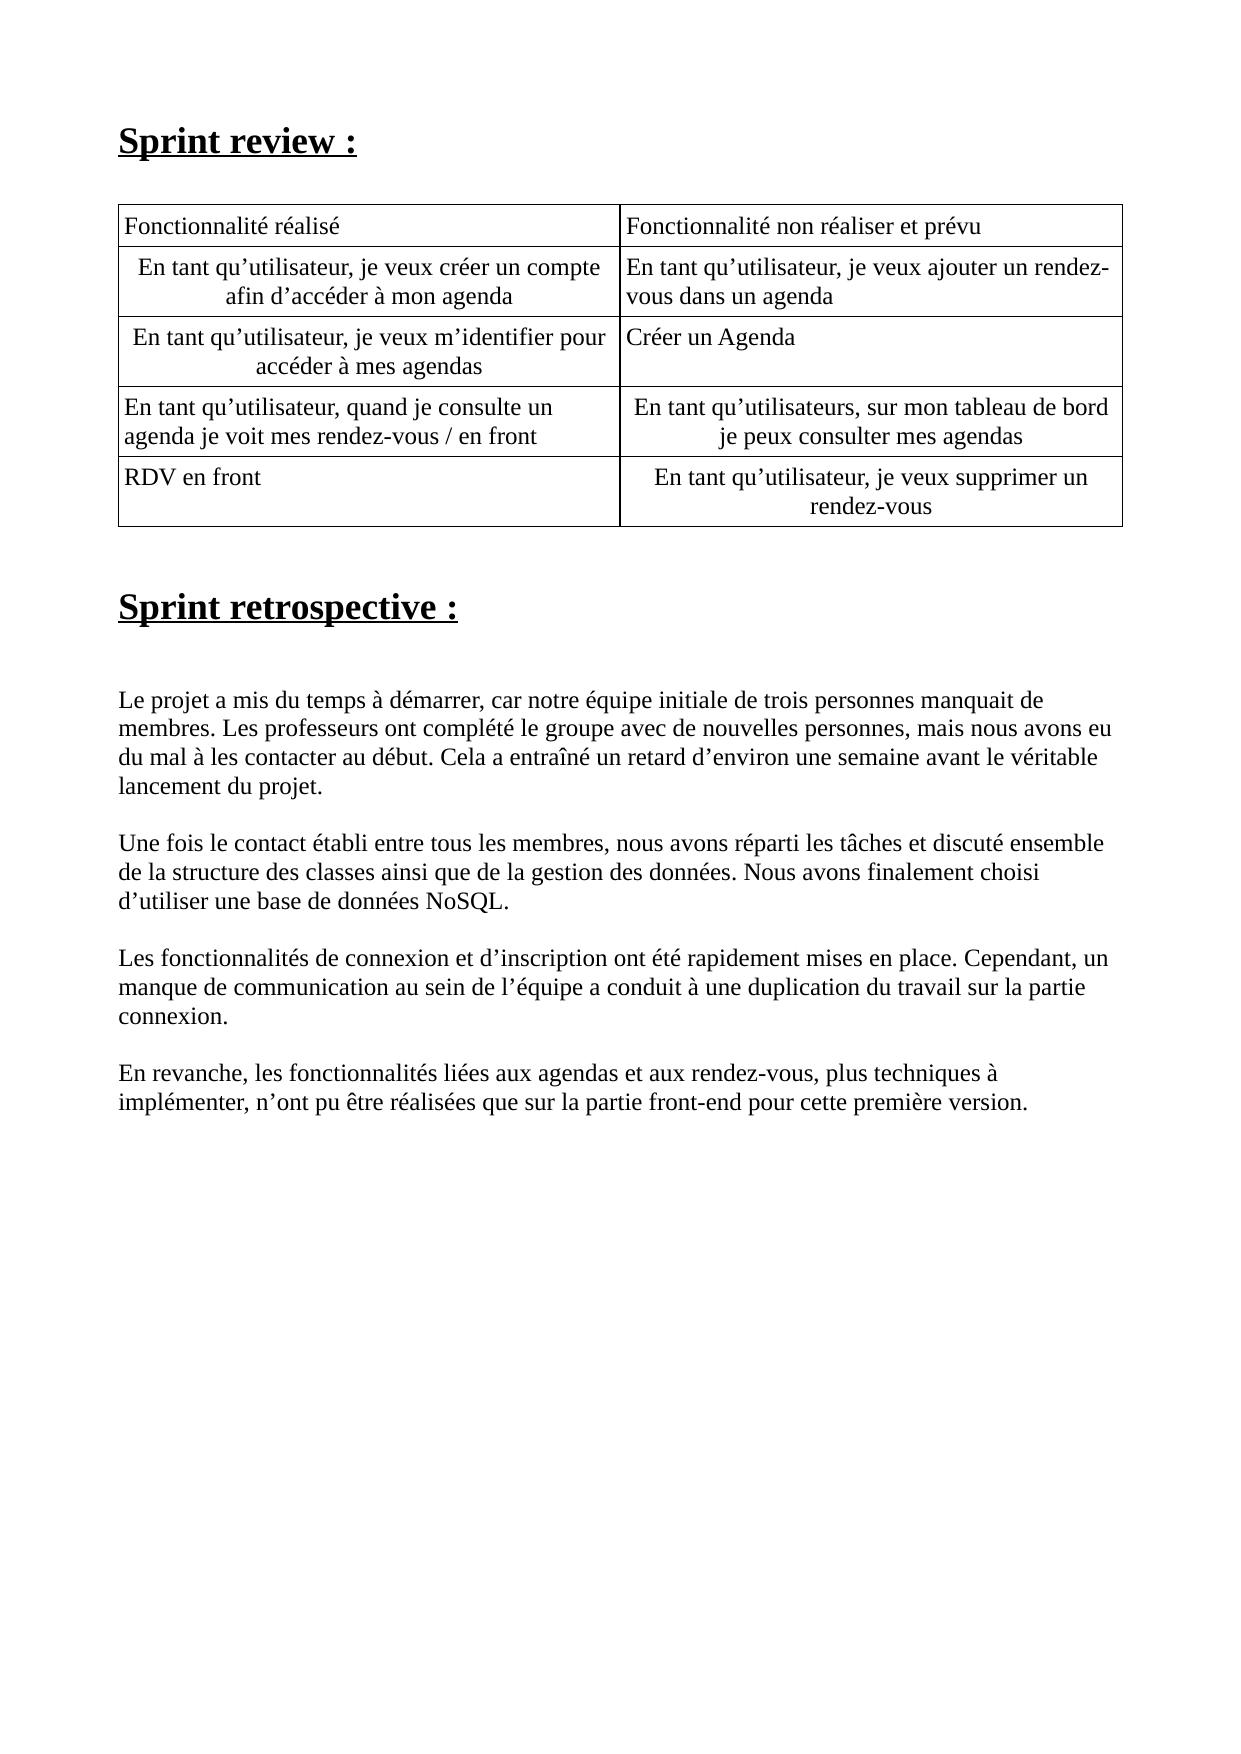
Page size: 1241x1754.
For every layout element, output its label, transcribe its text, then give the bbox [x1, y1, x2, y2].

text Les fonctionnalités de connexion et d’inscription ont été rapidement mises en place. Cependant, un manque de communication au sein de l’équipe a conduit à une duplication du travail sur la partie connexion. [118, 943, 1122, 1030]
table_cell En tant qu’utilisateur, je veux créer un compte afin d’accéder à mon agenda [119, 247, 619, 316]
text En revanche, les fonctionnalités liées aux agendas et aux rendez-vous, plus techniques à implémenter, n’ont pu être réalisées que sur la partie front-end pour cette première version. [118, 1058, 1122, 1116]
text Sprint retrospective : [118, 584, 1122, 627]
table_cell En tant qu’utilisateur, je veux supprimer un rendez-vous [621, 457, 1122, 526]
table_cell En tant qu’utilisateurs, sur mon tableau de bord je peux consulter mes agendas [621, 387, 1122, 456]
table_cell En tant qu’utilisateur, quand je consulte un agenda je voit mes rendez-vous / en front [119, 387, 619, 456]
table_cell En tant qu’utilisateur, je veux m’identifier pour accéder à mes agendas [119, 317, 619, 386]
table_cell RDV en front [119, 457, 619, 526]
text Une fois le contact établi entre tous les membres, nous avons réparti les tâches et discuté ensemble de la structure des classes ainsi que de la gestion des données. Nous avons finalement choisi d’utiliser une base de données NoSQL. [118, 828, 1122, 915]
table_cell Créer un Agenda [621, 317, 1122, 386]
table_header Fonctionnalité réalisé [119, 205, 619, 246]
text Le projet a mis du temps à démarrer, car notre équipe initiale de trois personnes manquait de membres. Les professeurs ont complété le groupe avec de nouvelles personnes, mais nous avons eu du mal à les contacter au début. Cela a entraîné un retard d’environ une semaine avant le véritable lancement du projet. [118, 685, 1122, 800]
table_header Fonctionnalité non réaliser et prévu [621, 205, 1122, 246]
table_cell En tant qu’utilisateur, je veux ajouter un rendez-vous dans un agenda [621, 247, 1122, 316]
text Sprint review : [118, 118, 1122, 161]
